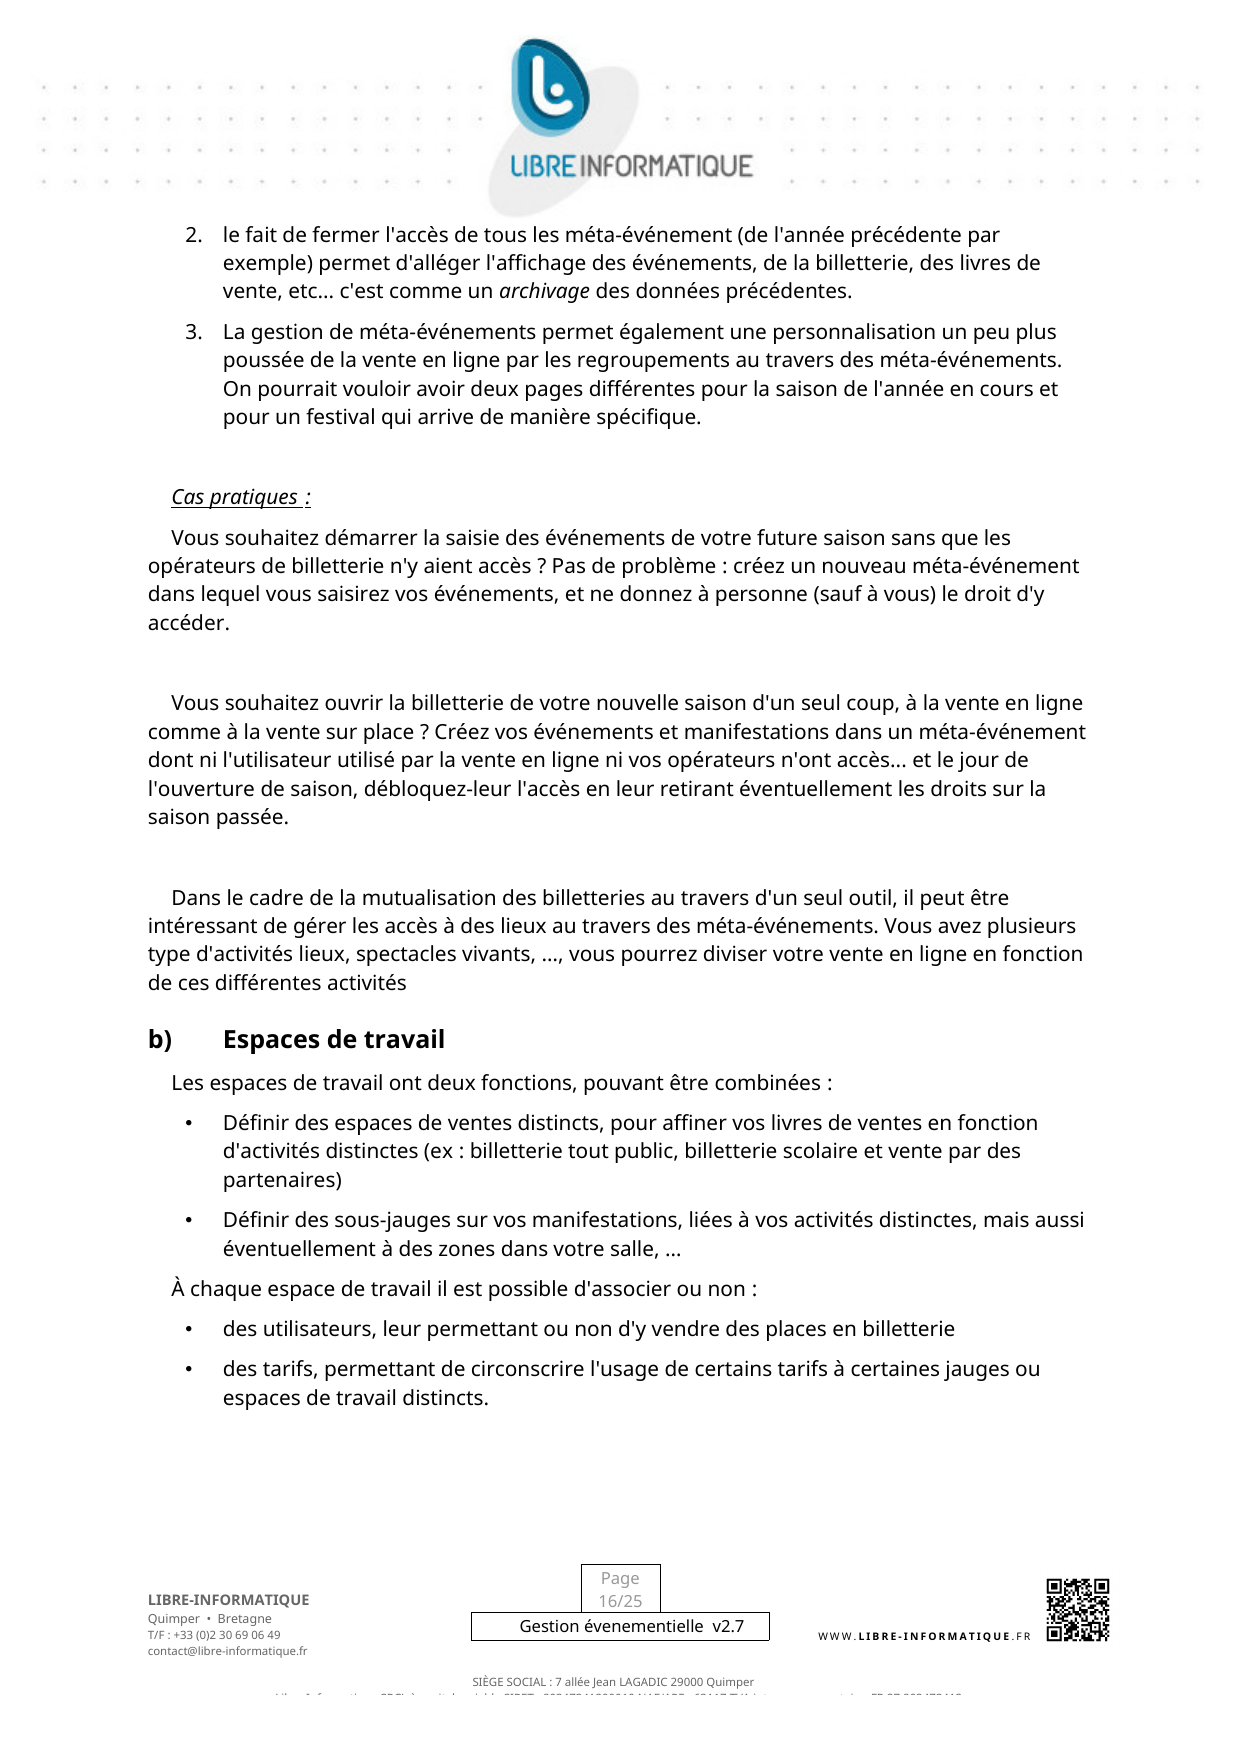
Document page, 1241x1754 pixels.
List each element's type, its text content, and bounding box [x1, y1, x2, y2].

text Cas pratiques : [148, 482, 1093, 511]
subtitle Espaces de travail [148, 1021, 1093, 1055]
list des tarifs, permettant de circonscrire l'usage de certains tarifs à certaines jauges ou espaces de travail distincts. [185, 1354, 1093, 1411]
list le fait de fermer l'accès de tous les méta-événement (de l'année précédente par exemple) permet d'alléger l'affichage des événements, de la billetterie, des livres de vente, etc... c'est comme un archivage des données précédentes. [185, 220, 1093, 305]
text Dans le cadre de la mutualisation des billetteries au travers d'un seul outil, il peut être intéressant de gérer les accès à des lieux au travers des méta-événements. Vous avez plusieurs type d'activités lieux, spectacles vivants, …, vous pourrez diviser votre vente en ligne en fonction de ces différentes activités [148, 883, 1093, 996]
text Les espaces de travail ont deux fonctions, pouvant être combinées : [148, 1068, 1093, 1096]
list des utilisateurs, leur permettant ou non d'y vendre des places en billetterie [185, 1314, 1093, 1342]
text Vous souhaitez démarrer la saisie des événements de votre future saison sans que les opérateurs de billetterie n'y aient accès ? Pas de problème : créez un nouveau méta-événement dans lequel vous saisirez vos événements, et ne donnez à personne (sauf à vous) le droit d'y accéder. [148, 523, 1093, 636]
list Définir des espaces de ventes distincts, pour affiner vos livres de ventes en fonction d'activités distinctes (ex : billetterie tout public, billetterie scolaire et vente par des partenaires) [185, 1108, 1093, 1193]
list La gestion de méta-événements permet également une personnalisation un peu plus poussée de la vente en ligne par les regroupements au travers des méta-événements. On pourrait vouloir avoir deux pages différentes pour la saison de l'année en cours et pour un festival qui arrive de manière spécifique. [185, 317, 1093, 431]
picture [1036, 1568, 1120, 1652]
text Vous souhaitez ouvrir la billetterie de votre nouvelle saison d'un seul coup, à la vente en ligne comme à la vente sur place ? Créez vos événements et manifestations dans un méta-événement dont ni l'utilisateur utilisé par la vente en ligne ni vos opérateurs n'ont accès... et le jour de l'ouverture de saison, débloquez-leur l'accès en leur retirant éventuellement les droits sur la saison passée. [148, 688, 1093, 831]
list Définir des sous-jauges sur vos manifestations, liées à vos activités distinctes, mais aussi éventuellement à des zones dans votre salle, … [185, 1205, 1093, 1262]
text À chaque espace de travail il est possible d'associer ou non : [148, 1274, 1093, 1302]
picture [27, 35, 1213, 220]
